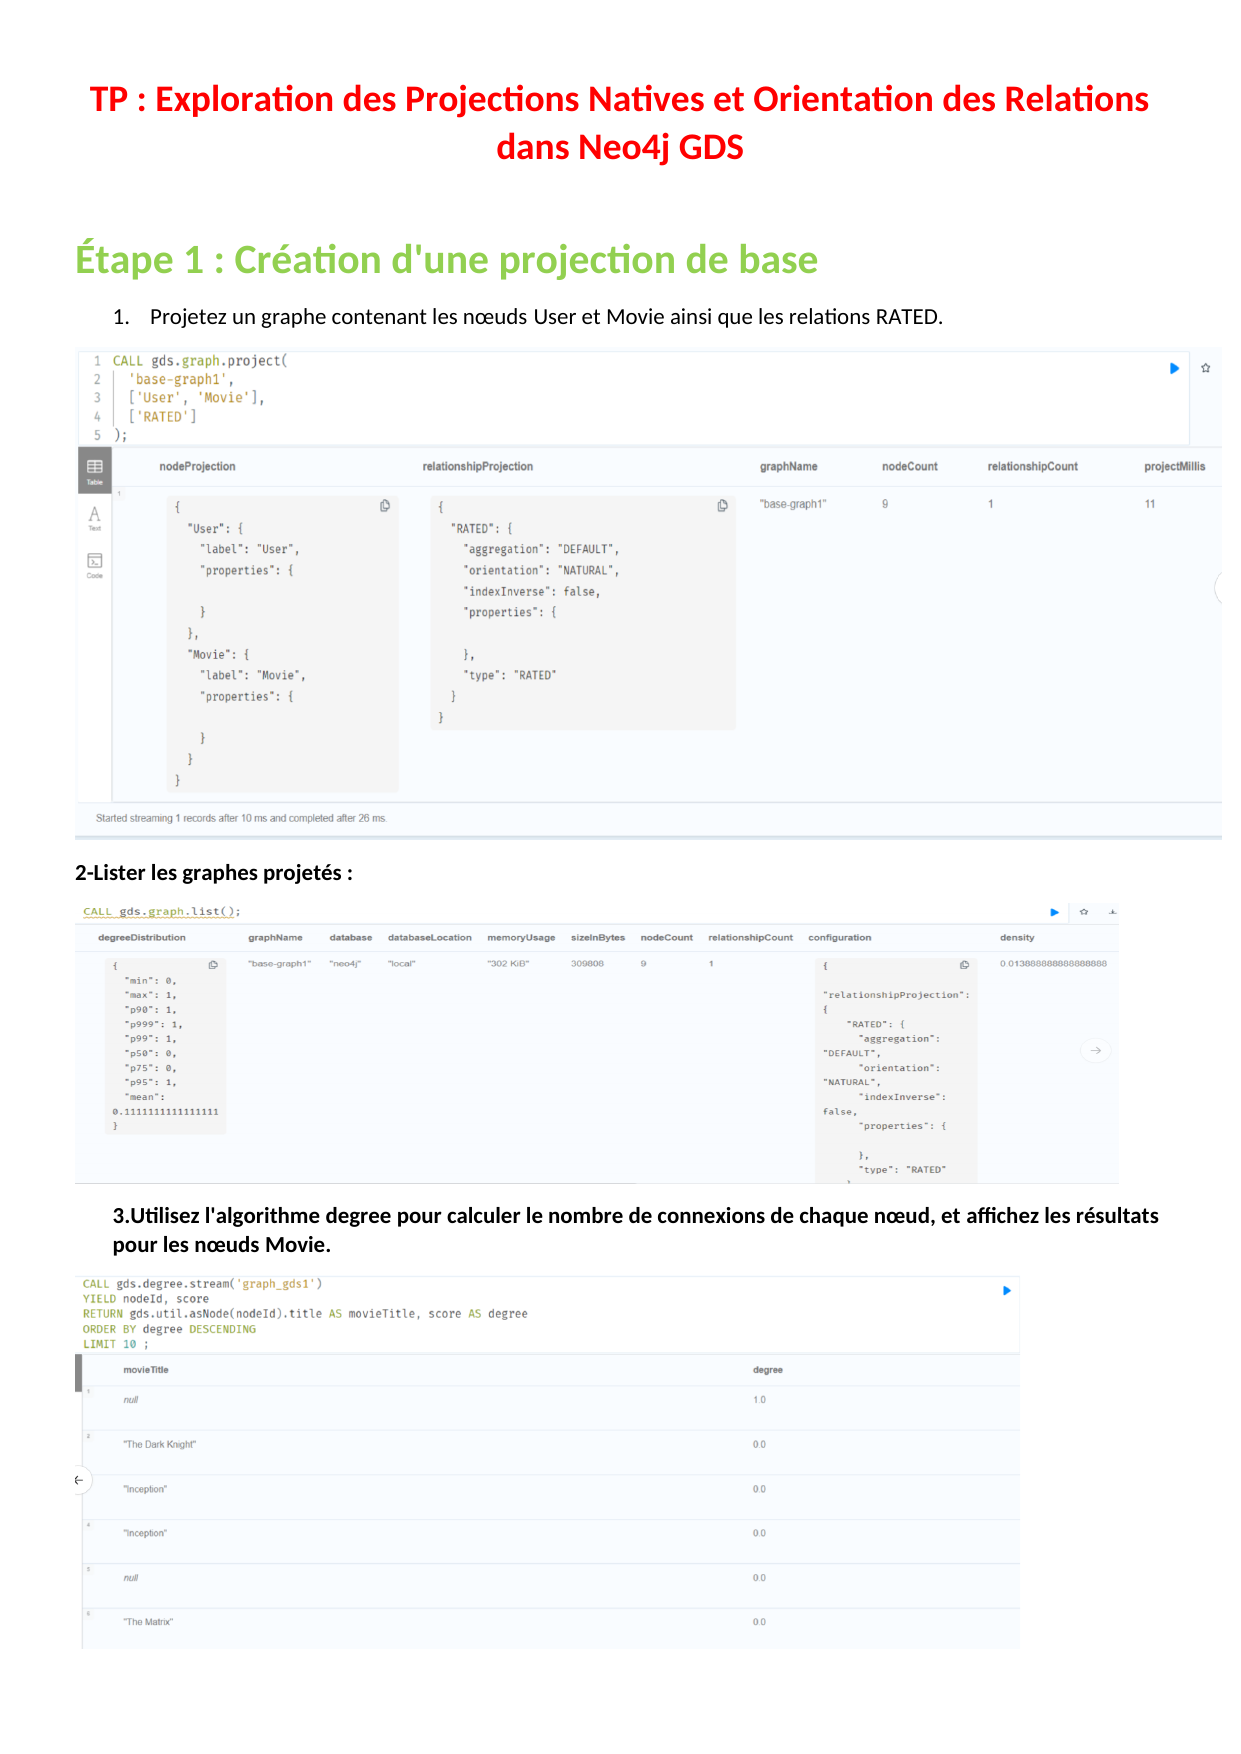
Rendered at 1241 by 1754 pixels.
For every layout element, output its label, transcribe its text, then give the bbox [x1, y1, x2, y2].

text Étape 1 : Création d'une projection de base [75, 233, 1165, 283]
list Projetez un graphe contenant les nœuds User et Movie ainsi que les relations RATED. [112, 302, 1165, 330]
text 2-Lister les graphes projetés : [75, 858, 1165, 886]
text TP : Exploration des Projections Natives et Orientation des Relations dans Neo4j GDS [75, 75, 1165, 168]
text 3.Utilisez l'algorithme degree pour calculer le nombre de connexions de chaque nœud, et affichez les résultats pour les nœuds Movie. [112, 1201, 1165, 1258]
